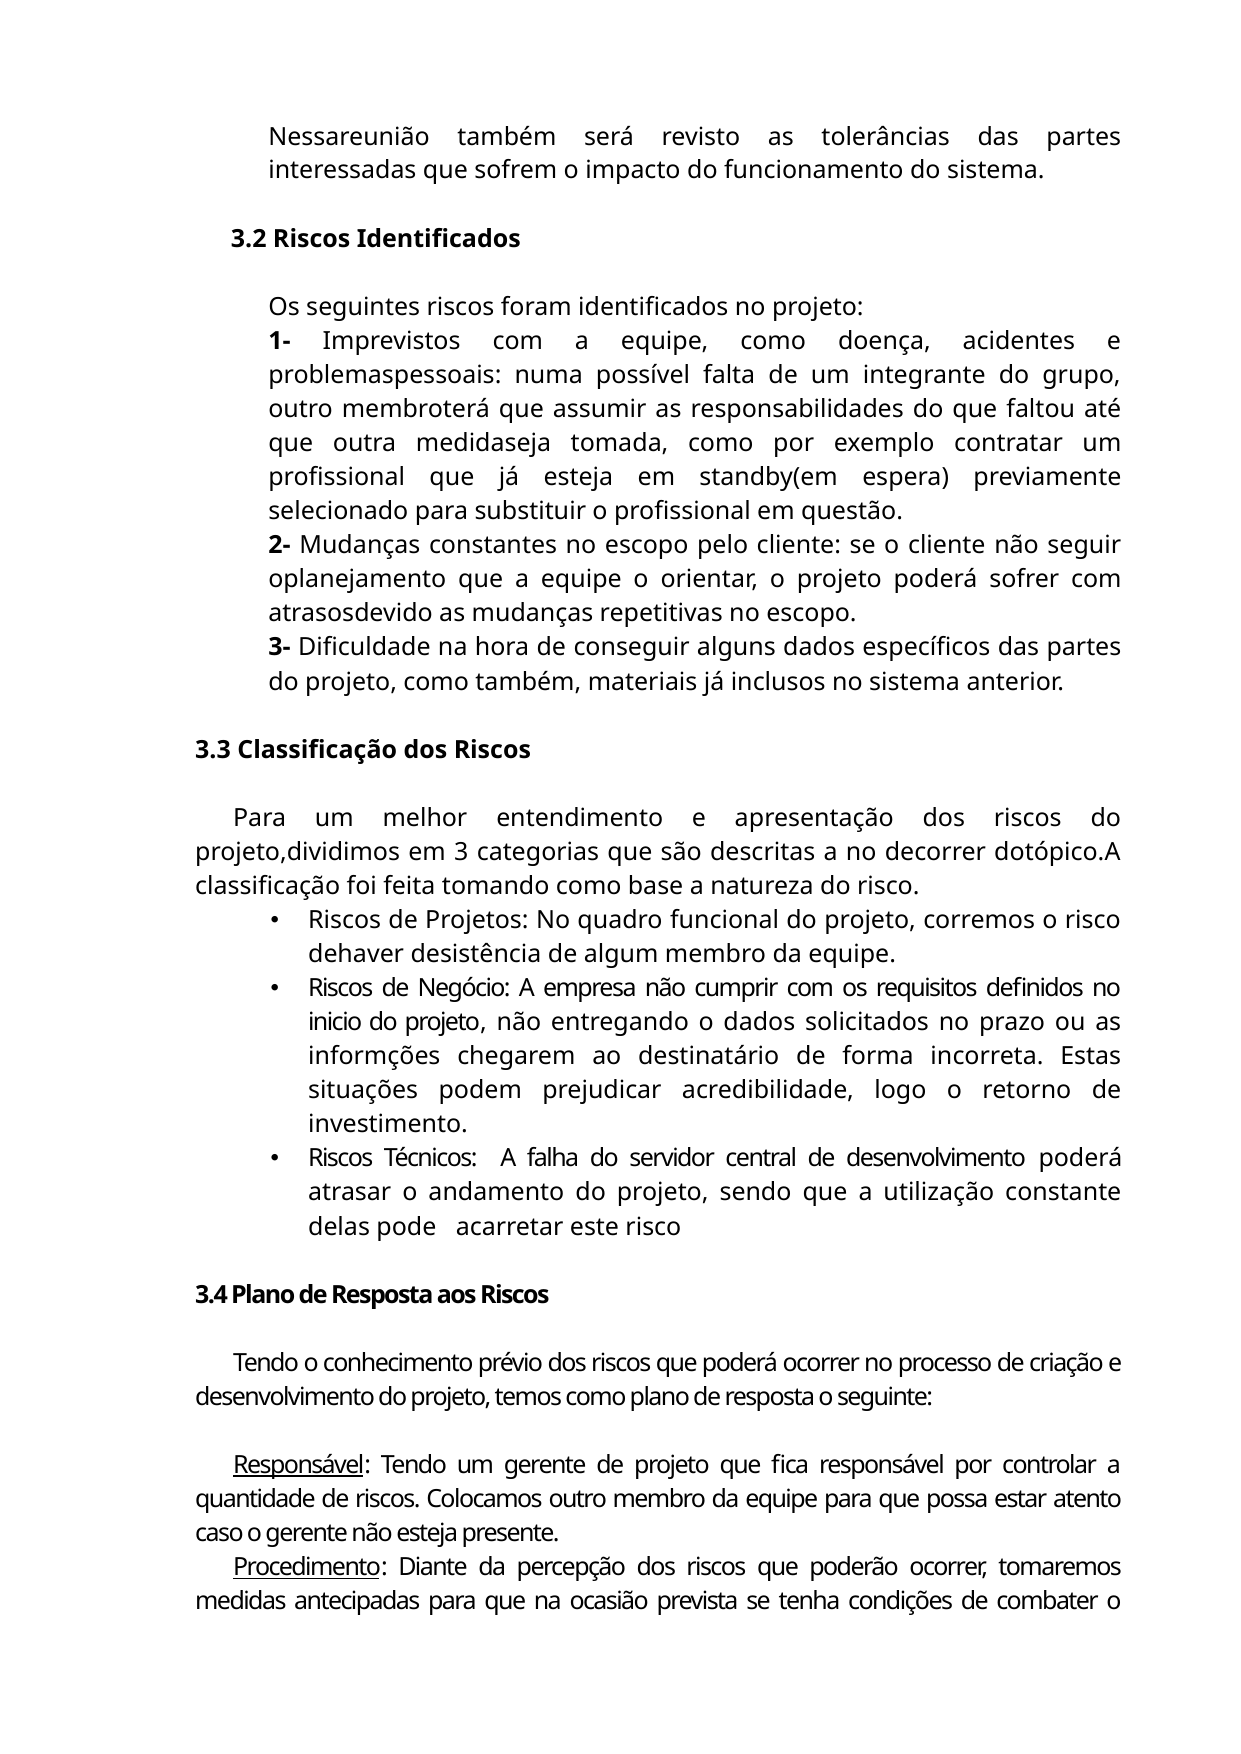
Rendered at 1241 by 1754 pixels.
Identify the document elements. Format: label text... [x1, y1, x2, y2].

list 3.2 Riscos Identificados [193, 220, 1122, 254]
text Tendo o conhecimento prévio dos riscos que poderá ocorrer no processo de criação e desenvolvimento do projeto, temos como plano de resposta o seguinte: [195, 1344, 1122, 1412]
list Riscos de Negócio: A empresa não cumprir com os requisitos definidos no inicio do projeto, não entregando o dados solicitados no prazo ou as informções chegarem ao destinatário de forma incorreta. Estas situações podem prejudicar acredibilidade, logo o retorno de investimento. [270, 970, 1122, 1140]
list Os seguintes riscos foram identificados no projeto: [231, 288, 1122, 322]
list Nessareunião também será revisto as tolerâncias das partes interessadas que sofrem o impacto do funcionamento do sistema. [231, 118, 1122, 186]
list 1- Imprevistos com a equipe, como doença, acidentes e problemaspessoais: numa possível falta de um integrante do grupo, outro membroterá que assumir as responsabilidades do que faltou até que outra medidaseja tomada, como por exemplo contratar um profissional que já esteja em standby(em espera) previamente selecionado para substituir o profissional em questão. [231, 322, 1122, 527]
text Responsável: Tendo um gerente de projeto que fica responsável por controlar a quantidade de riscos. Colocamos outro membro da equipe para que possa estar atento caso o gerente não esteja presente. [195, 1447, 1122, 1549]
list 3- Dificuldade na hora de conseguir alguns dados específicos das partes do projeto, como também, materiais já inclusos no sistema anterior. [231, 629, 1122, 697]
list 3.3 Classificação dos Riscos [195, 731, 1122, 765]
list 2- Mudanças constantes no escopo pelo cliente: se o cliente não seguir oplanejamento que a equipe o orientar, o projeto poderá sofrer com atrasosdevido as mudanças repetitivas no escopo. [231, 527, 1122, 629]
list Riscos de Projetos: No quadro funcional do projeto, corremos o risco dehaver desistência de algum membro da equipe. [270, 902, 1122, 970]
list 3.4 Plano de Resposta aos Riscos [195, 1276, 1122, 1310]
list Riscos Técnicos: A falha do servidor central de desenvolvimento poderá atrasar o andamento do projeto, sendo que a utilização constante delas pode acarretar este risco [270, 1140, 1122, 1242]
text Para um melhor entendimento e apresentação dos riscos do projeto,dividimos em 3 categorias que são descritas a no decorrer dotópico.A classificação foi feita tomando como base a natureza do risco. [195, 799, 1122, 902]
text Procedimento: Diante da percepção dos riscos que poderão ocorrer, tomaremos medidas antecipadas para que na ocasião prevista se tenha condições de combater o [195, 1549, 1122, 1617]
